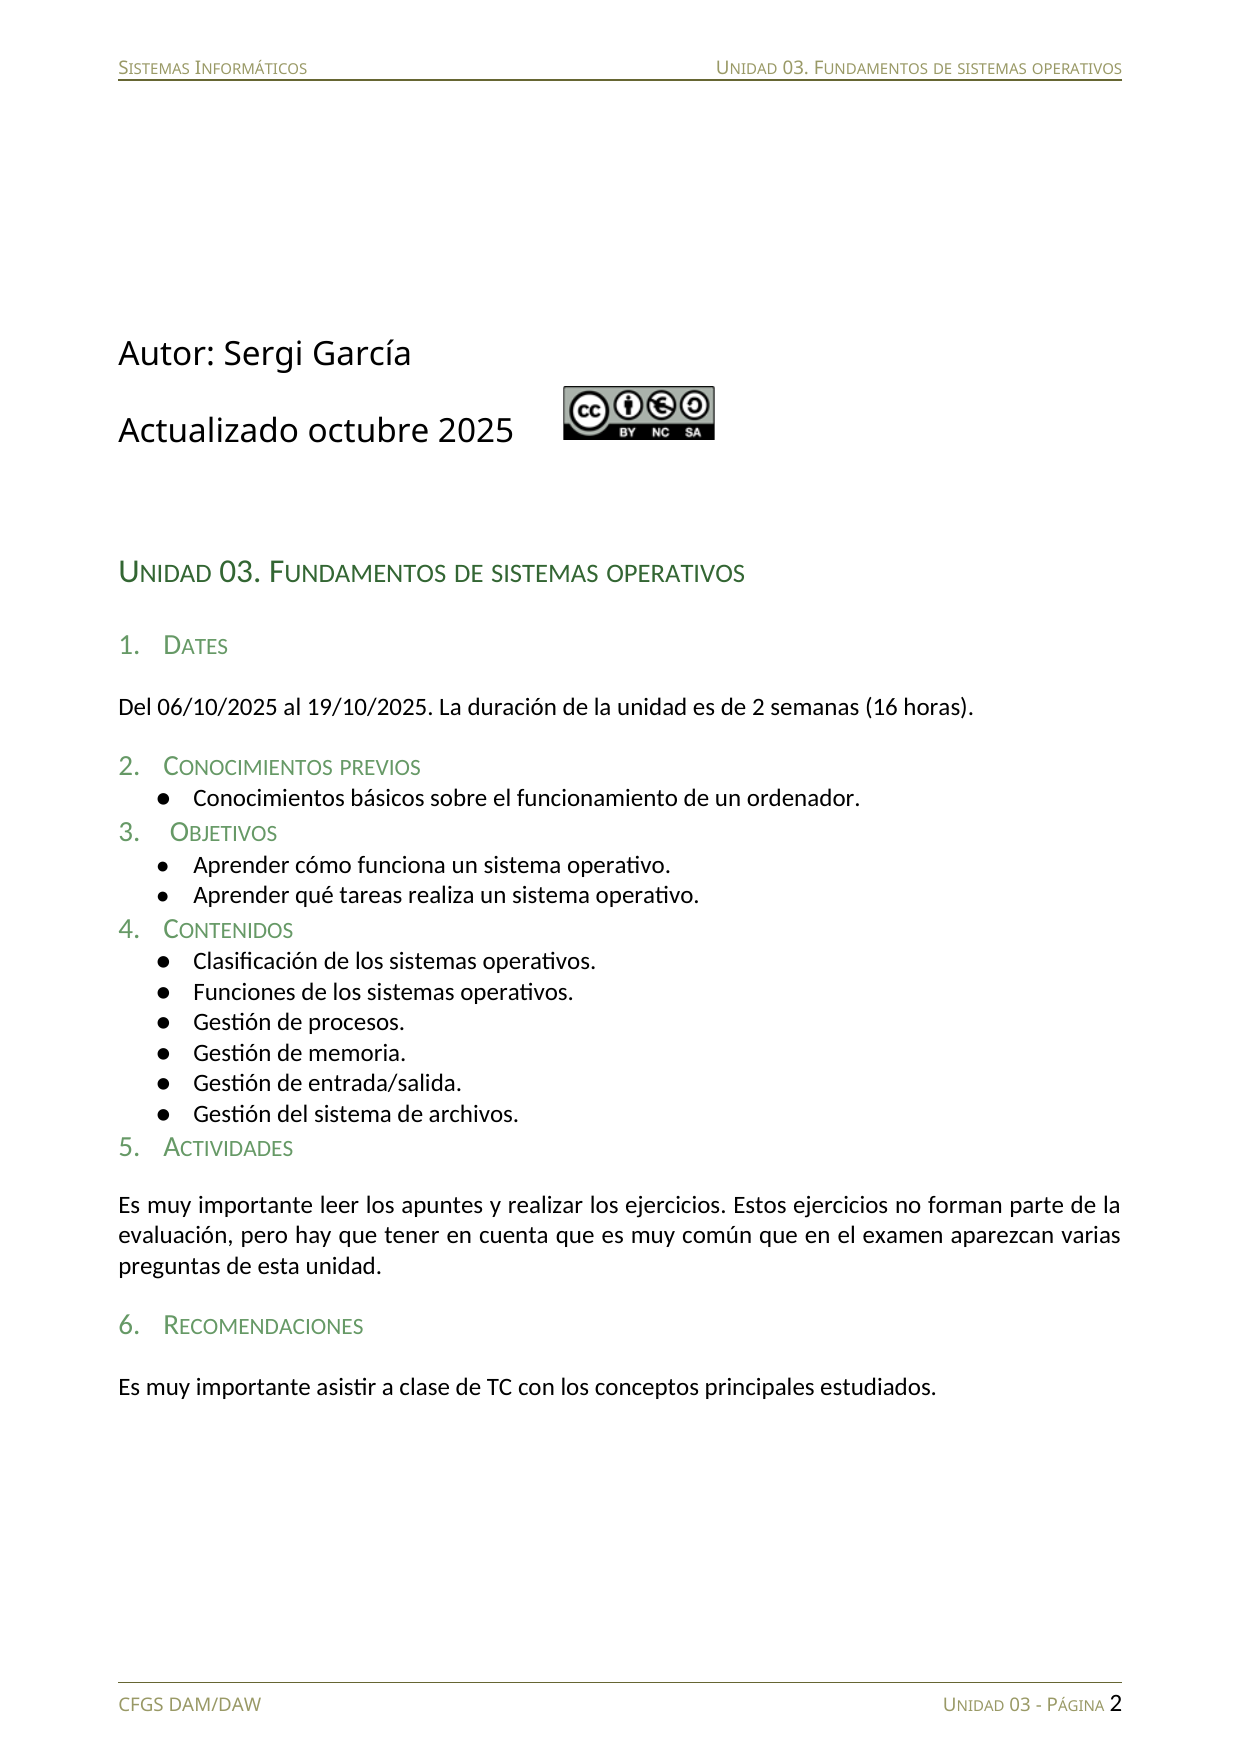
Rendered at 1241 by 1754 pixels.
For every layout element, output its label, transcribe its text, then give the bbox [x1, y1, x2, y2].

text Es muy importante leer los apuntes y realizar los ejercicios. Estos ejercicios no forman parte de la evaluación, pero hay que tener en cuenta que es muy común que en el examen aparezcan varias preguntas de esta unidad. [118, 1189, 1122, 1281]
subtitle Recomendaciones [118, 1306, 1122, 1341]
list Gestión de memoria. [156, 1037, 1122, 1067]
subtitle Objetivos [118, 813, 1122, 849]
subtitle Conocimientos previos [118, 747, 1122, 783]
list Aprender cómo funciona un sistema operativo. [156, 849, 1122, 879]
picture [563, 386, 715, 440]
list Funciones de los sistemas operativos. [156, 976, 1122, 1006]
text Unidad 03. Fundamentos de sistemas operativos [118, 550, 1122, 591]
subtitle Actividades [118, 1128, 1122, 1164]
text Actualizado octubre 2025 [118, 407, 1122, 453]
list Clasificación de los sistemas operativos. [156, 945, 1122, 976]
text Es muy importante asistir a clase de TC con los conceptos principales estudiados. [118, 1371, 1122, 1402]
subtitle Contenidos [118, 910, 1122, 945]
text Autor: Sergi García [118, 329, 1122, 375]
list Conocimientos básicos sobre el funcionamiento de un ordenador. [156, 783, 1122, 813]
text Del 06/10/2025 al 19/10/2025. La duración de la unidad es de 2 semanas (16 horas). [118, 691, 1122, 722]
list Gestión de procesos. [156, 1006, 1122, 1037]
subtitle Dates [118, 626, 1122, 661]
list Gestión del sistema de archivos. [156, 1098, 1122, 1128]
list Aprender qué tareas realiza un sistema operativo. [156, 879, 1122, 910]
list Gestión de entrada/salida. [156, 1067, 1122, 1098]
